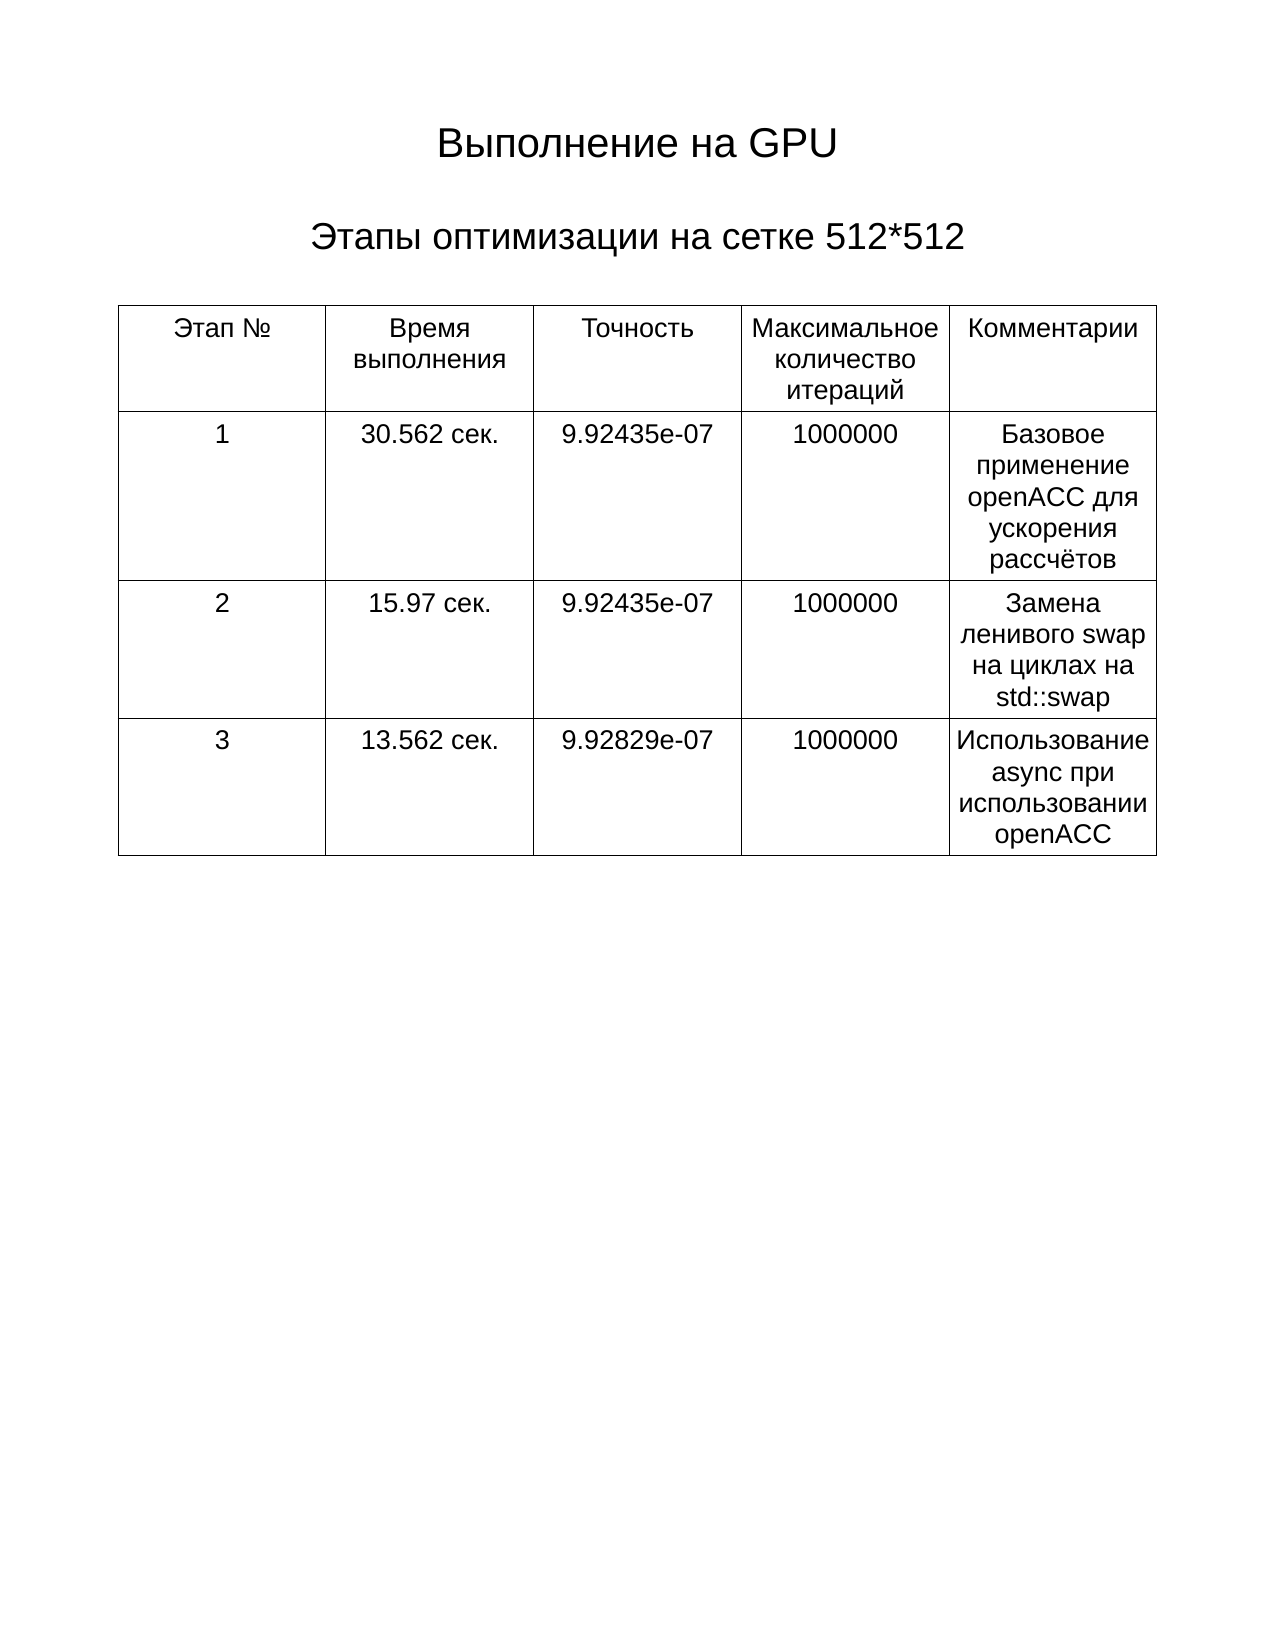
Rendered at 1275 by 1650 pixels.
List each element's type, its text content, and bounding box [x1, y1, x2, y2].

table_cell 13.562 сек. [326, 719, 533, 855]
table_cell 9.92435e-07 [534, 581, 741, 717]
table_cell 15.97 сек. [326, 581, 533, 717]
table_cell 2 [119, 581, 325, 717]
table_cell 30.562 сек. [326, 412, 533, 580]
table_cell 1 [119, 412, 325, 580]
table_cell Базовое применение openACC для ускорения рассчётов [950, 412, 1156, 580]
table_header Точность [534, 306, 741, 411]
table_cell 1000000 [742, 581, 949, 717]
table_cell 1000000 [742, 412, 949, 580]
table_cell 9.92435e-07 [534, 412, 741, 580]
table_header Этап № [119, 306, 325, 411]
table_header Максимальное количество итераций [742, 306, 949, 411]
text Этапы оптимизации на сетке 512*512 [118, 214, 1157, 257]
table_cell 3 [119, 719, 325, 855]
table_cell Использование async при использовании openACC [950, 719, 1156, 855]
table_cell Замена ленивого swap на циклах на std::swap [950, 581, 1156, 717]
table_cell 1000000 [742, 719, 949, 855]
table_cell 9.92829e-07 [534, 719, 741, 855]
text Выполнение на GPU [118, 118, 1157, 166]
table_header Время выполнения [326, 306, 533, 411]
table_header Комментарии [950, 306, 1156, 411]
